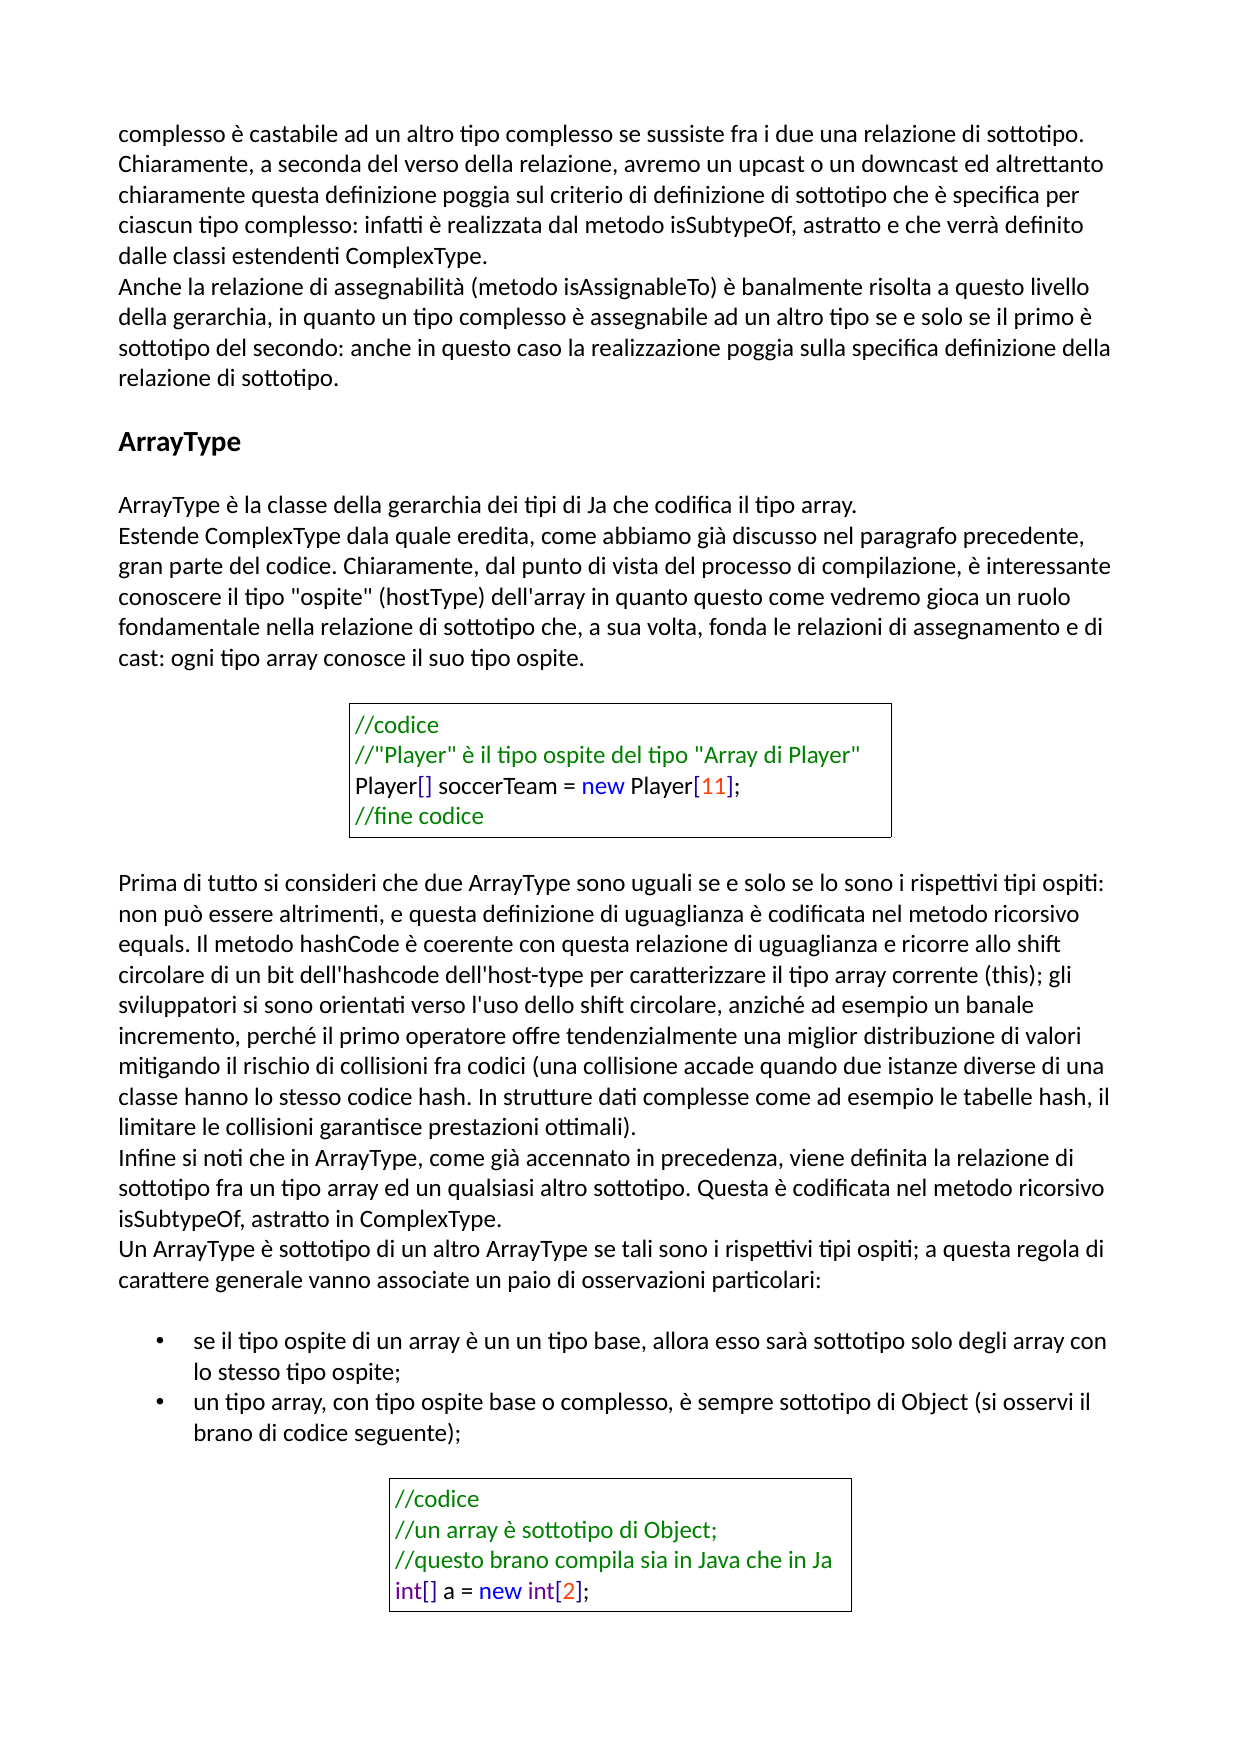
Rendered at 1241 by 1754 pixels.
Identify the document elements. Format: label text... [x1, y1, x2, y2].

table_header //codice //"Player" è il tipo ospite del tipo "Array di Player" Player[] soccerTeam = new Player[11]; //fine codice [350, 704, 891, 837]
text Infine si noti che in ArrayType, come già accennato in precedenza, viene definita la relazione di sottotipo fra un tipo array ed un qualsiasi altro sottotipo. Questa è codificata nel metodo ricorsivo isSubtypeOf, astratto in ComplexType. [118, 1142, 1122, 1234]
text Un ArrayType è sottotipo di un altro ArrayType se tali sono i rispettivi tipi ospiti; a questa regola di carattere generale vanno associate un paio di osservazioni particolari: [118, 1234, 1122, 1295]
list un tipo array, con tipo ospite base o complesso, è sempre sottotipo di Object (si osservi il brano di codice seguente); [156, 1386, 1122, 1447]
text Estende ComplexType dala quale eredita, come abbiamo già discusso nel paragrafo precedente, gran parte del codice. Chiaramente, dal punto di vista del processo di compilazione, è interessante conoscere il tipo "ospite" (hostType) dell'array in quanto questo come vedremo gioca un ruolo fondamentale nella relazione di sottotipo che, a sua volta, fonda le relazioni di assegnamento e di cast: ogni tipo array conosce il suo tipo ospite. [118, 520, 1122, 673]
table_header //codice //un array è sottotipo di Object; //questo brano compila sia in Java che in Ja int[] a = new int[2]; [390, 1479, 851, 1611]
text complesso è castabile ad un altro tipo complesso se sussiste fra i due una relazione di sottotipo. Chiaramente, a seconda del verso della relazione, avremo un upcast o un downcast ed altrettanto chiaramente questa definizione poggia sul criterio di definizione di sottotipo che è specifica per ciascun tipo complesso: infatti è realizzata dal metodo isSubtypeOf, astratto e che verrà definito dalle classi estendenti ComplexType. [118, 118, 1122, 271]
text Prima di tutto si consideri che due ArrayType sono uguali se e solo se lo sono i rispettivi tipi ospiti: non può essere altrimenti, e questa definizione di uguaglianza è codificata nel metodo ricorsivo equals. Il metodo hashCode è coerente con questa relazione di uguaglianza e ricorre allo shift circolare di un bit dell'hashcode dell'host-type per caratterizzare il tipo array corrente (this); gli sviluppatori si sono orientati verso l'uso dello shift circolare, anziché ad esempio un banale incremento, perché il primo operatore offre tendenzialmente una miglior distribuzione di valori mitigando il rischio di collisioni fra codici (una collisione accade quando due istanze diverse di una classe hanno lo stesso codice hash. In strutture dati complesse come ad esempio le tabelle hash, il limitare le collisioni garantisce prestazioni ottimali). [118, 867, 1122, 1142]
text ArrayType è la classe della gerarchia dei tipi di Ja che codifica il tipo array. [118, 489, 1122, 520]
text ArrayType [118, 423, 1122, 459]
text Anche la relazione di assegnabilità (metodo isAssignableTo) è banalmente risolta a questo livello della gerarchia, in quanto un tipo complesso è assegnabile ad un altro tipo se e solo se il primo è sottotipo del secondo: anche in questo caso la realizzazione poggia sulla specifica definizione della relazione di sottotipo. [118, 271, 1122, 393]
list se il tipo ospite di un array è un un tipo base, allora esso sarà sottotipo solo degli array con lo stesso tipo ospite; [156, 1325, 1122, 1386]
